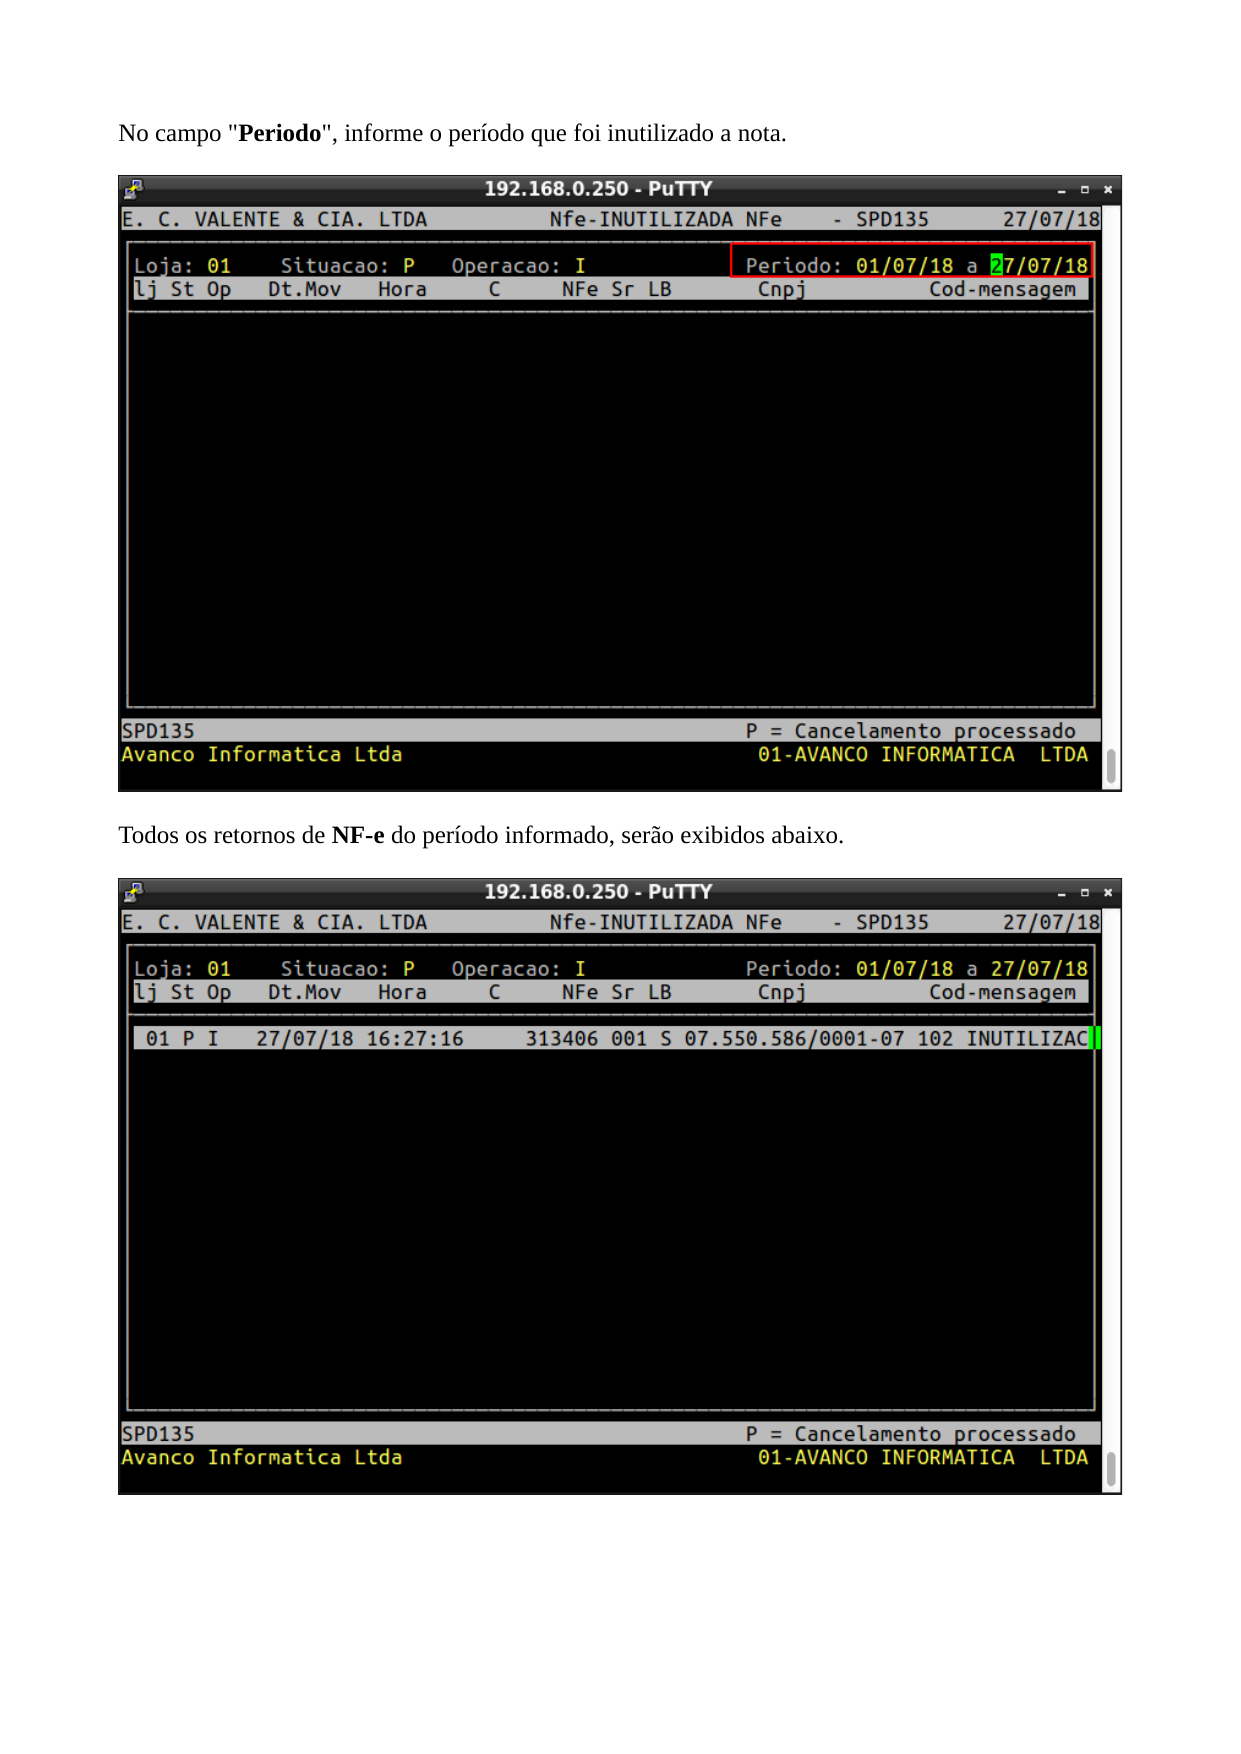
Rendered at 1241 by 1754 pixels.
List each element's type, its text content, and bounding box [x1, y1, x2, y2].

text Todos os retornos de NF-e do período informado, serão exibidos abaixo. [118, 821, 1122, 849]
picture [118, 878, 1123, 1495]
text No campo "Periodo", informe o período que foi inutilizado a nota. [118, 118, 1122, 147]
picture [118, 175, 1123, 792]
